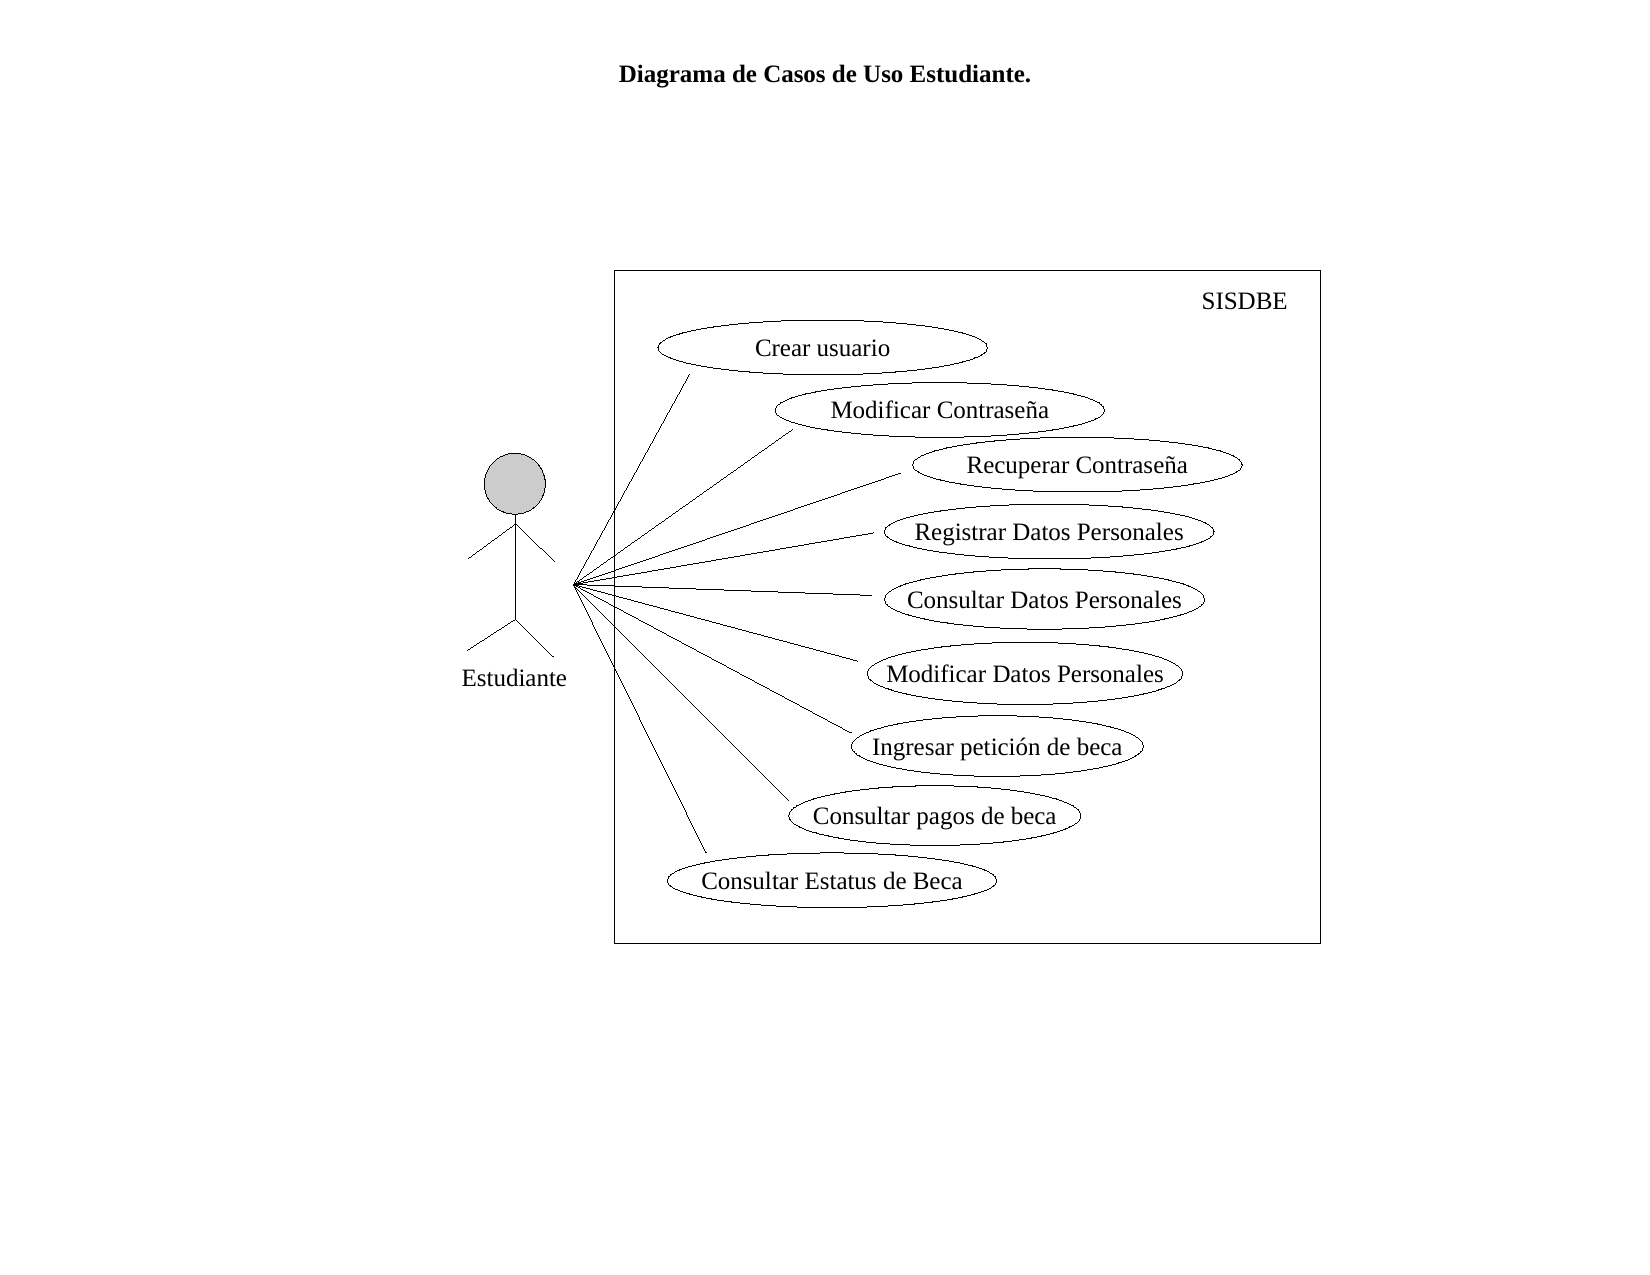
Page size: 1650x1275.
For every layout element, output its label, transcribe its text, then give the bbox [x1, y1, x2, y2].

text Diagrama de Casos de Uso Estudiante. [59, 59, 1591, 88]
